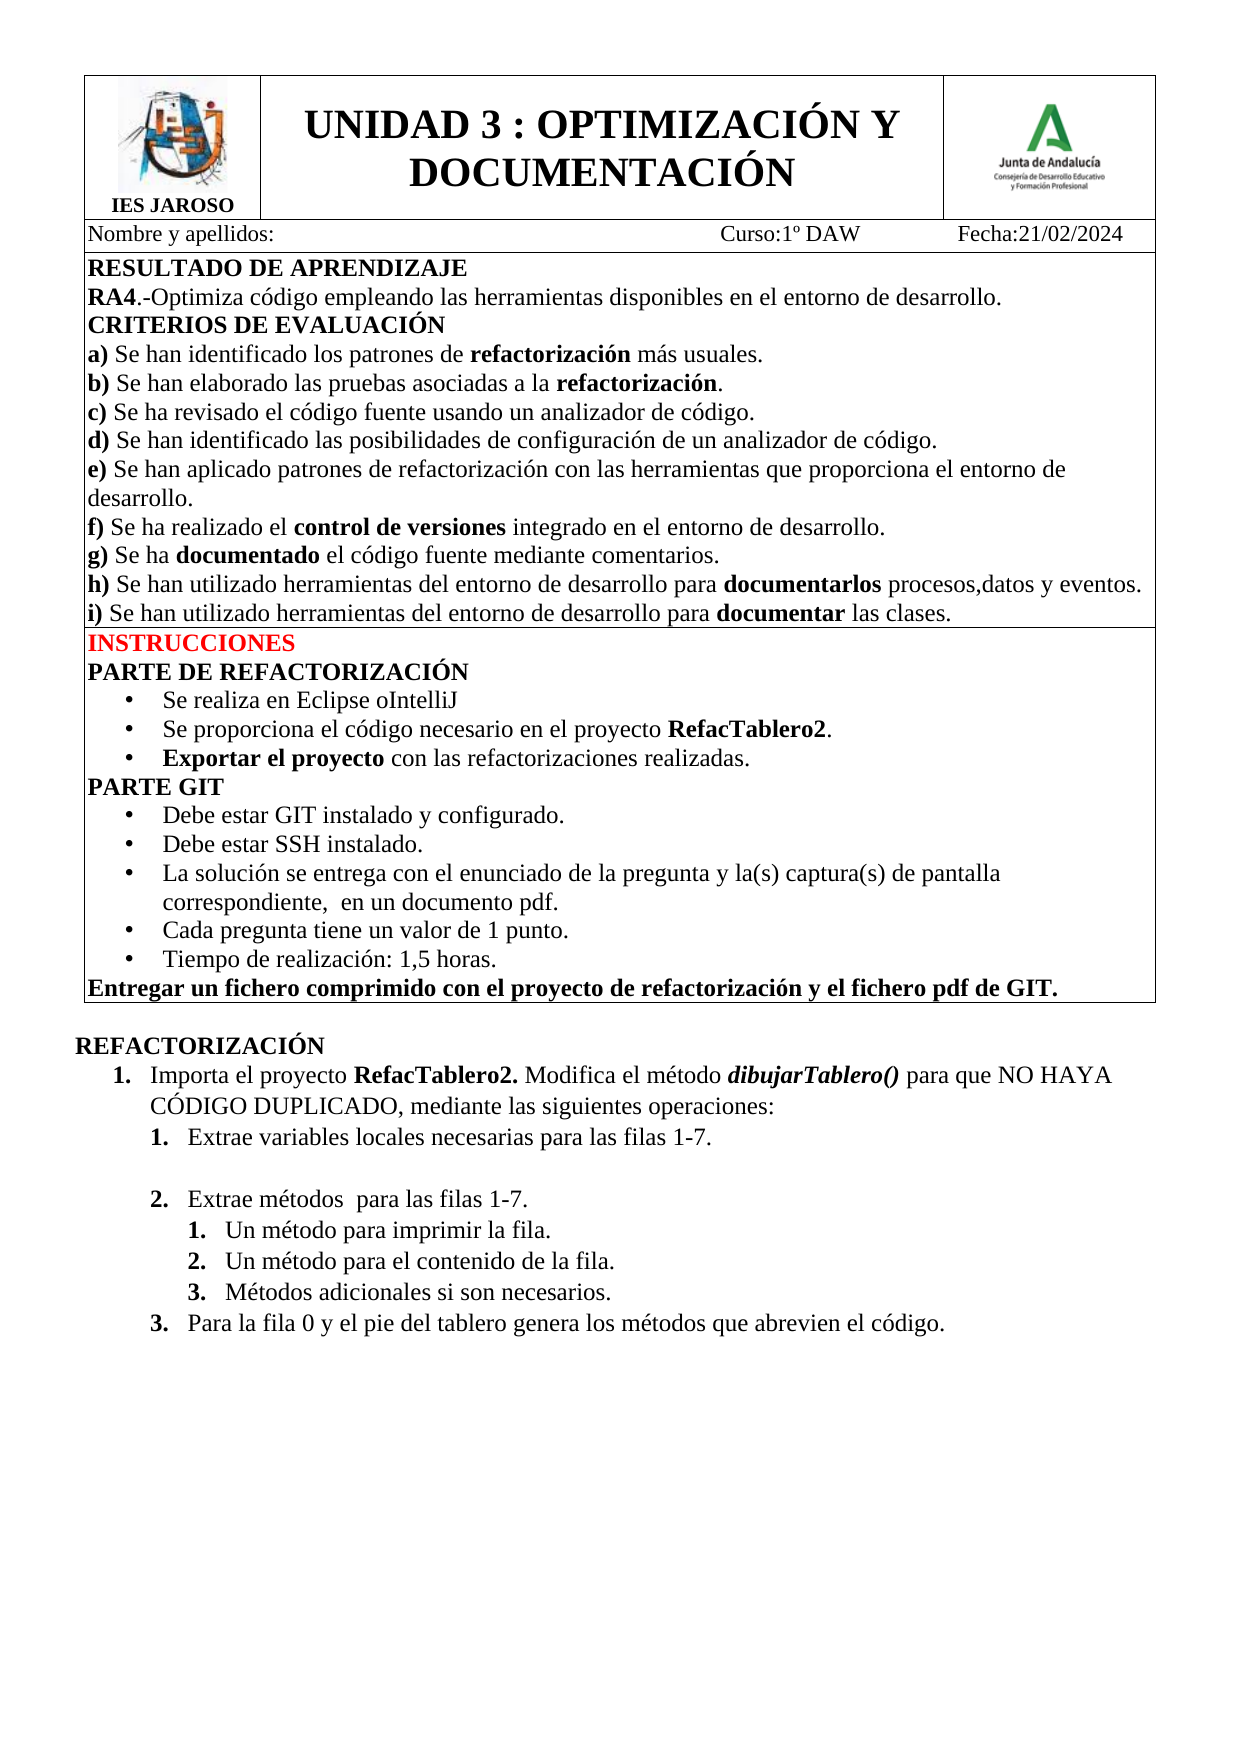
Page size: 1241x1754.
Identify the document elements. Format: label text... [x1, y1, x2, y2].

text REFACTORIZACIÓN [75, 1031, 1165, 1060]
table_header IES JAROSO [85, 76, 260, 218]
list Un método para el contenido de la fila. [187, 1246, 1165, 1275]
list Extrae variables locales necesarias para las filas 1-7. [150, 1122, 1165, 1151]
table_cell RESULTADO DE APRENDIZAJE RA4.-Optimiza código empleando las herramientas disponibles en el entorno de desarrollo. CRITERIOS DE EVALUACIÓN a) Se han identificado los patrones de refactorización más usuales. b) Se han elaborado las pruebas asociadas a la refactorización. c) Se ha revisado el código fuente usando un analizador de código. d) Se han identificado las posibilidades de configuración de un analizador de código. e) Se han aplicado patrones de refactorización con las herramientas que proporciona el entorno de desarrollo. f) Se ha realizado el control de versiones integrado en el entorno de desarrollo. g) Se ha documentado el código fuente mediante comentarios. h) Se han utilizado herramientas del entorno de desarrollo para documentarlos procesos,datos y eventos. i) Se han utilizado herramientas del entorno de desarrollo para documentar las clases. [85, 253, 1155, 627]
list Un método para imprimir la fila. [187, 1215, 1165, 1244]
table_header [944, 76, 963, 218]
table_header UNIDAD 3 : OPTIMIZACIÓN Y DOCUMENTACIÓN [261, 76, 943, 218]
table_cell Nombre y apellidos: Curso:1º DAW Fecha:21/02/2024 [85, 220, 1155, 252]
list Métodos adicionales si son necesarios. [187, 1277, 1165, 1306]
picture [118, 76, 228, 193]
table_cell INSTRUCCIONES PARTE DE REFACTORIZACIÓN Se realiza en Eclipse oIntelliJ Se proporciona el código necesario en el proyecto RefacTablero2. Exportar el proyecto con las refactorizaciones realizadas. PARTE GIT Debe estar GIT instalado y configurado. Debe estar SSH instalado. La solución se entrega con el enunciado de la pregunta y la(s) captura(s) de pantalla correspondiente, en un documento pdf. Cada pregunta tiene un valor de 1 punto. Tiempo de realización: 1,5 horas. Entregar un fichero comprimido con el proyecto de refactorización y el fichero pdf de GIT. [85, 628, 1155, 1002]
list Importa el proyecto RefacTablero2. Modifica el método dibujarTablero() para que NO HAYA CÓDIGO DUPLICADO, mediante las siguientes operaciones: [112, 1060, 1165, 1120]
picture [963, 76, 1136, 219]
list Para la fila 0 y el pie del tablero genera los métodos que abrevien el código. [150, 1308, 1165, 1337]
table_header [1136, 76, 1155, 218]
list Extrae métodos para las filas 1-7. [150, 1184, 1165, 1213]
